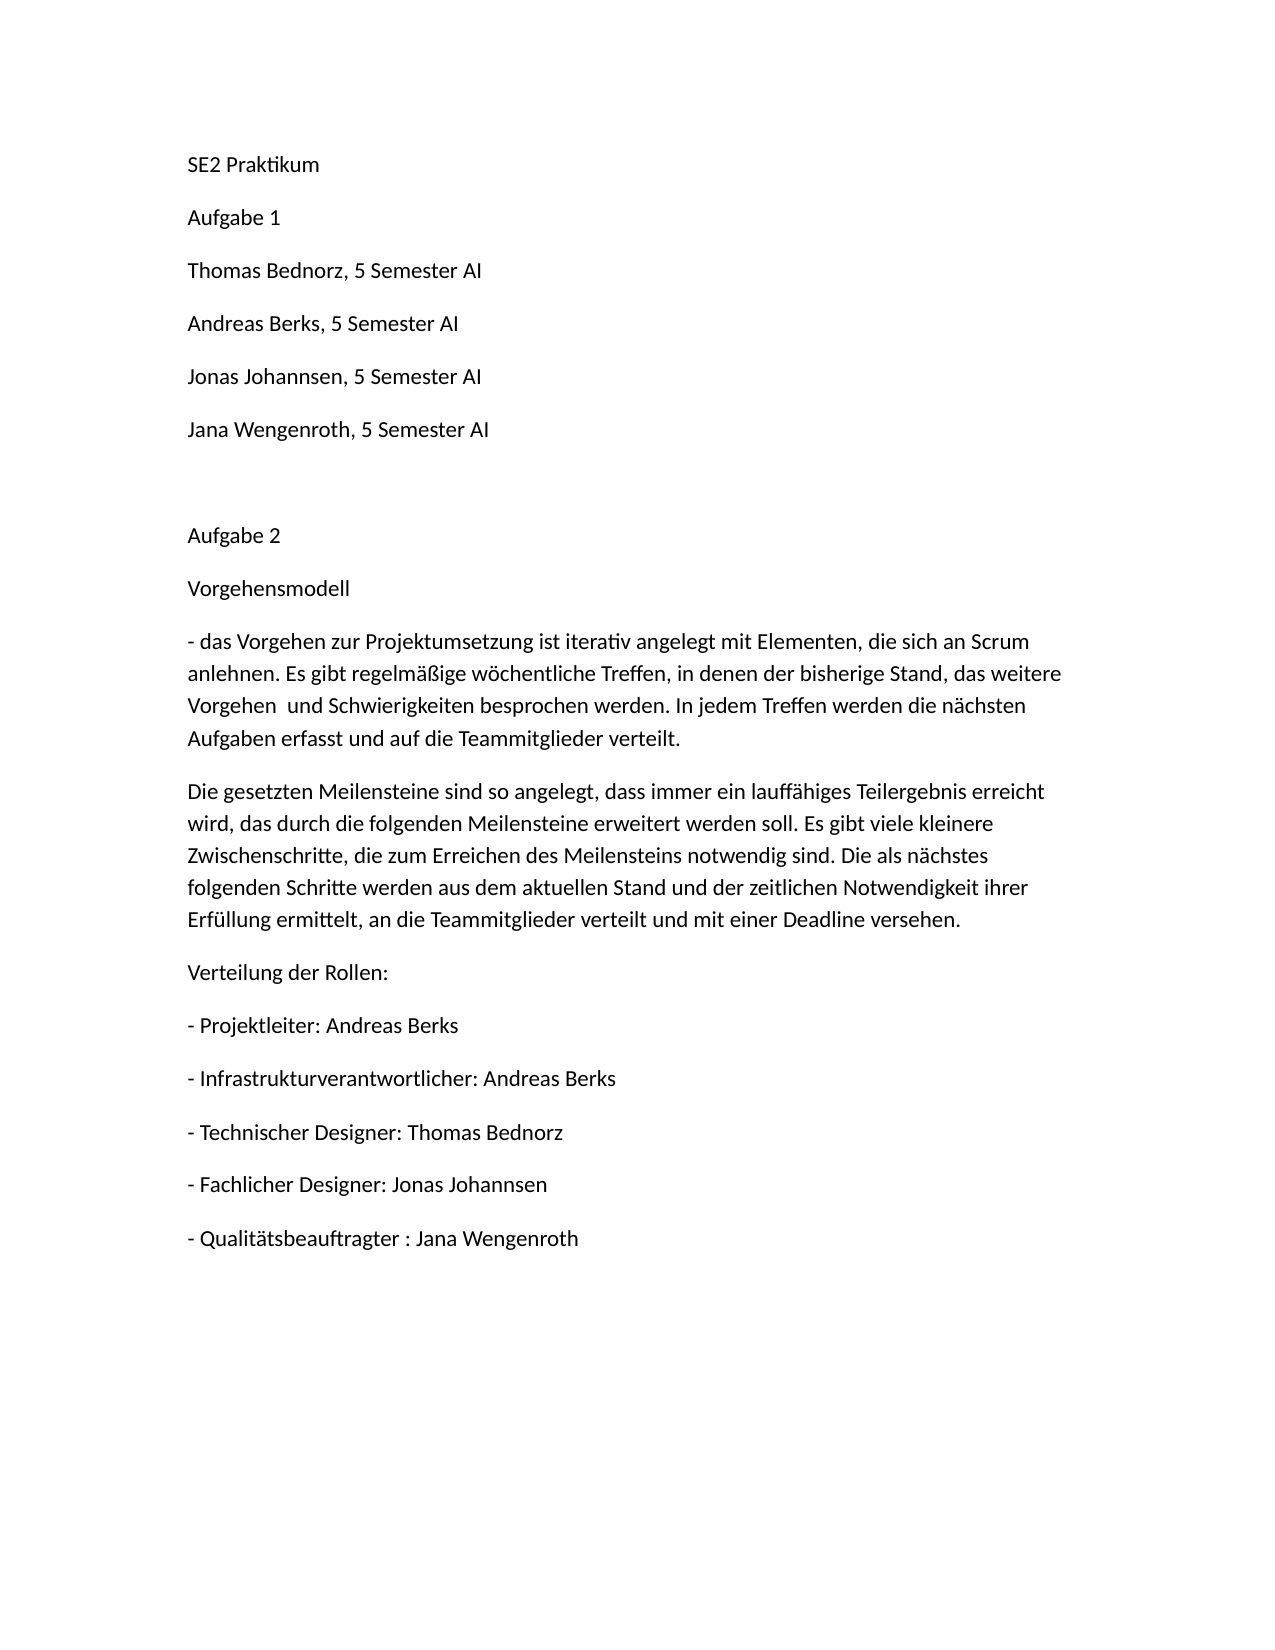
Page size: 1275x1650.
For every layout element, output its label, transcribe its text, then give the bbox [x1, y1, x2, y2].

text Vorgehensmodell [187, 574, 1087, 602]
text - Projektleiter: Andreas Berks [187, 1012, 1087, 1039]
text Aufgabe 2 [187, 521, 1087, 549]
text Jonas Johannsen, 5 Semester AI [187, 362, 1087, 390]
text Aufgabe 1 [187, 203, 1087, 231]
text - Technischer Designer: Thomas Bednorz [187, 1118, 1087, 1146]
text Verteilung der Rollen: [187, 958, 1087, 987]
text - Qualitätsbeauftragter : Jana Wengenroth [187, 1224, 1087, 1252]
text Thomas Bednorz, 5 Semester AI [187, 256, 1087, 284]
text - das Vorgehen zur Projektumsetzung ist iterativ angelegt mit Elementen, die sich an Scrum anlehnen. Es gibt regelmäßige wöchentliche Treffen, in denen der bisherige Stand, das weitere Vorgehen und Schwierigkeiten besprochen werden. In jedem Treffen werden die nächsten Aufgaben erfasst und auf die Teammitglieder verteilt. [187, 627, 1087, 752]
text Jana Wengenroth, 5 Semester AI [187, 415, 1087, 443]
text - Fachlicher Designer: Jonas Johannsen [187, 1171, 1087, 1199]
text Die gesetzten Meilensteine sind so angelegt, dass immer ein lauffähiges Teilergebnis erreicht wird, das durch die folgenden Meilensteine erweitert werden soll. Es gibt viele kleinere Zwischenschritte, die zum Erreichen des Meilensteins notwendig sind. Die als nächstes folgenden Schritte werden aus dem aktuellen Stand und der zeitlichen Notwendigkeit ihrer Erfüllung ermittelt, an die Teammitglieder verteilt und mit einer Deadline versehen. [187, 777, 1087, 933]
text - Infrastrukturverantwortlicher: Andreas Berks [187, 1064, 1087, 1093]
text Andreas Berks, 5 Semester AI [187, 309, 1087, 337]
text SE2 Praktikum [187, 150, 1087, 178]
